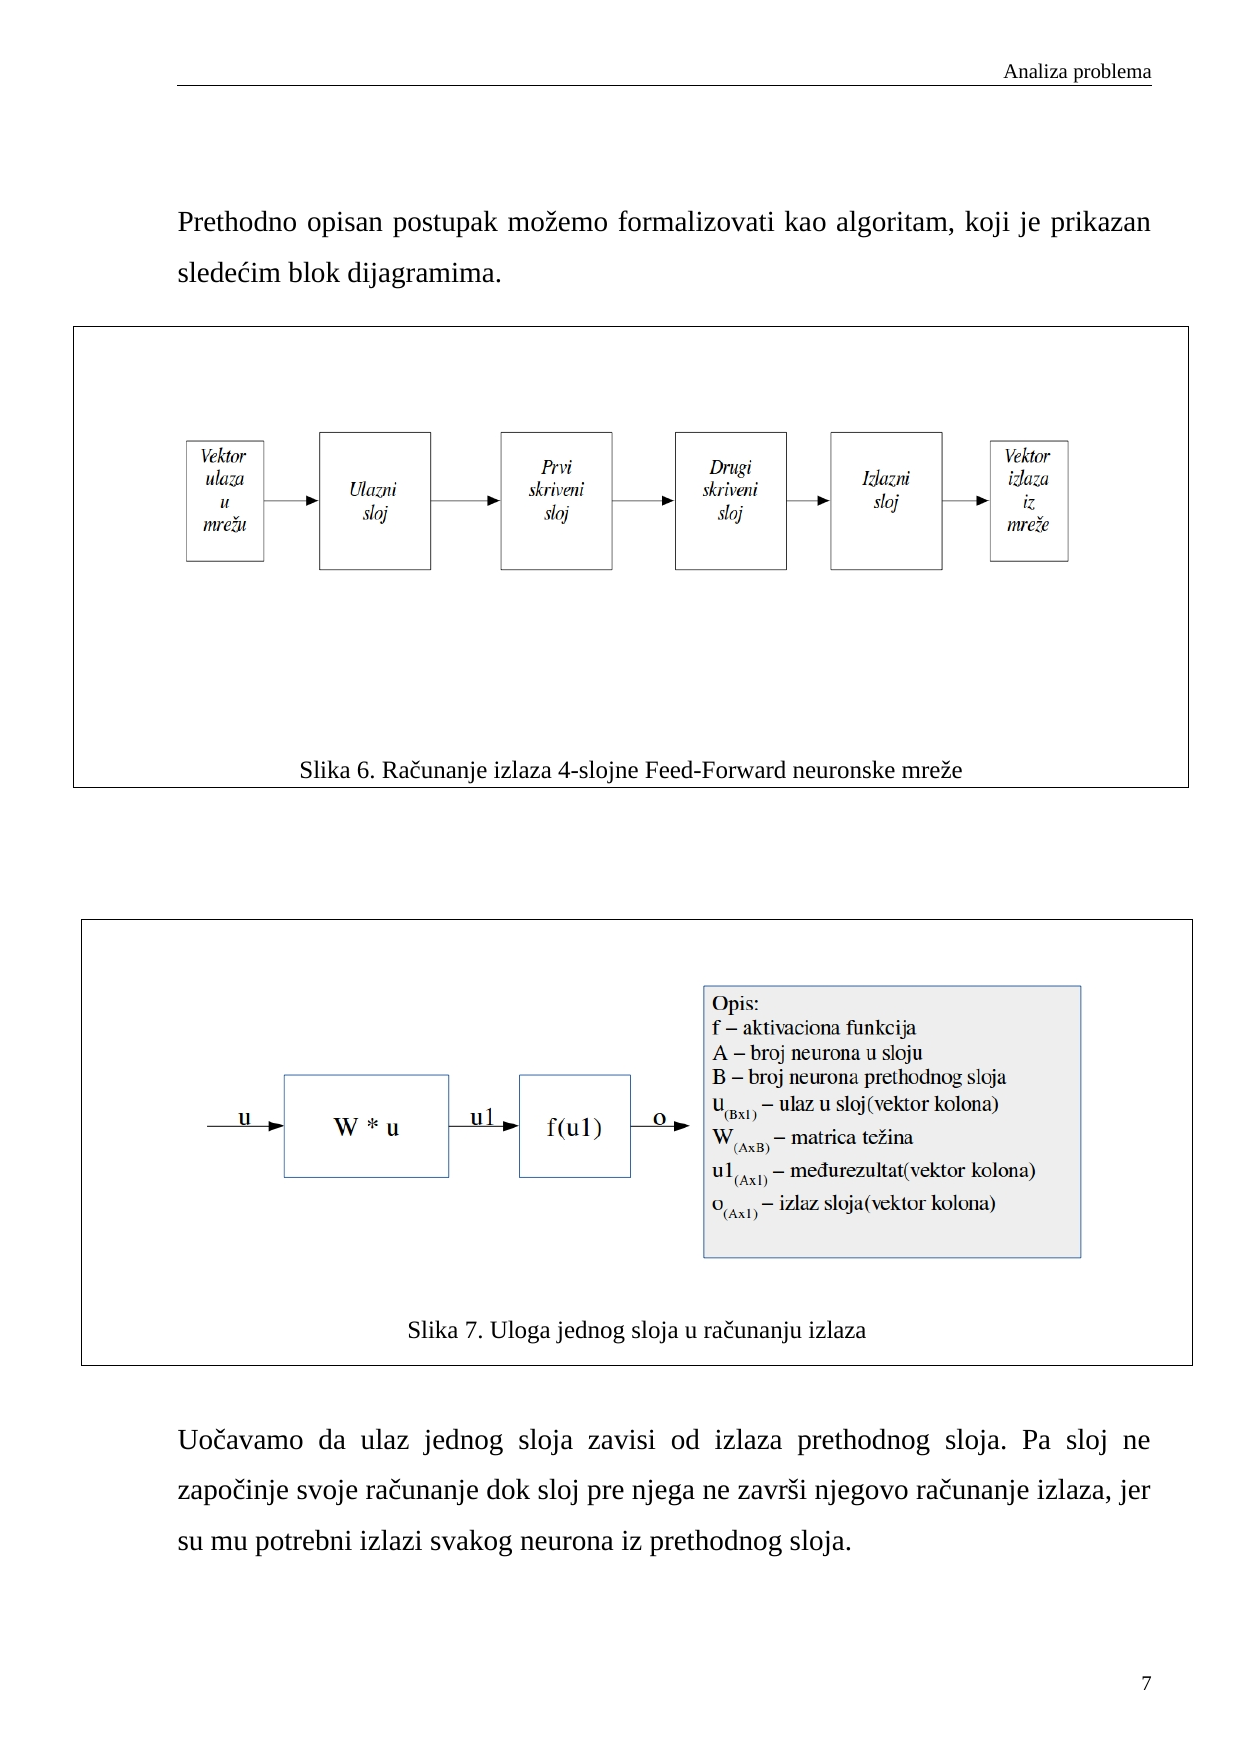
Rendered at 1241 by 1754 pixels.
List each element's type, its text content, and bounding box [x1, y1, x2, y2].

picture [149, 341, 1112, 673]
text Slika 6. Računanje izlaza 4-slojne Feed-Forward neuronske mreže [76, 755, 1185, 784]
text Slika 7. Uloga jednog sloja u računanju izlaza [150, 1302, 1124, 1344]
text Uočavamo da ulaz jednog sloja zavisi od izlaza prethodnog sloja. Pa sloj ne započinje svoje računanje dok sloj pre njega ne završi njegovo računanje izlaza, jer su mu potrebni izlazi svakog neurona iz prethodnog sloja. [177, 1422, 1152, 1556]
picture [149, 947, 1124, 1302]
text Prethodno opisan postupak možemo formalizovati kao algoritam, koji je prikazan sledećim blok dijagramima. [177, 204, 1152, 288]
